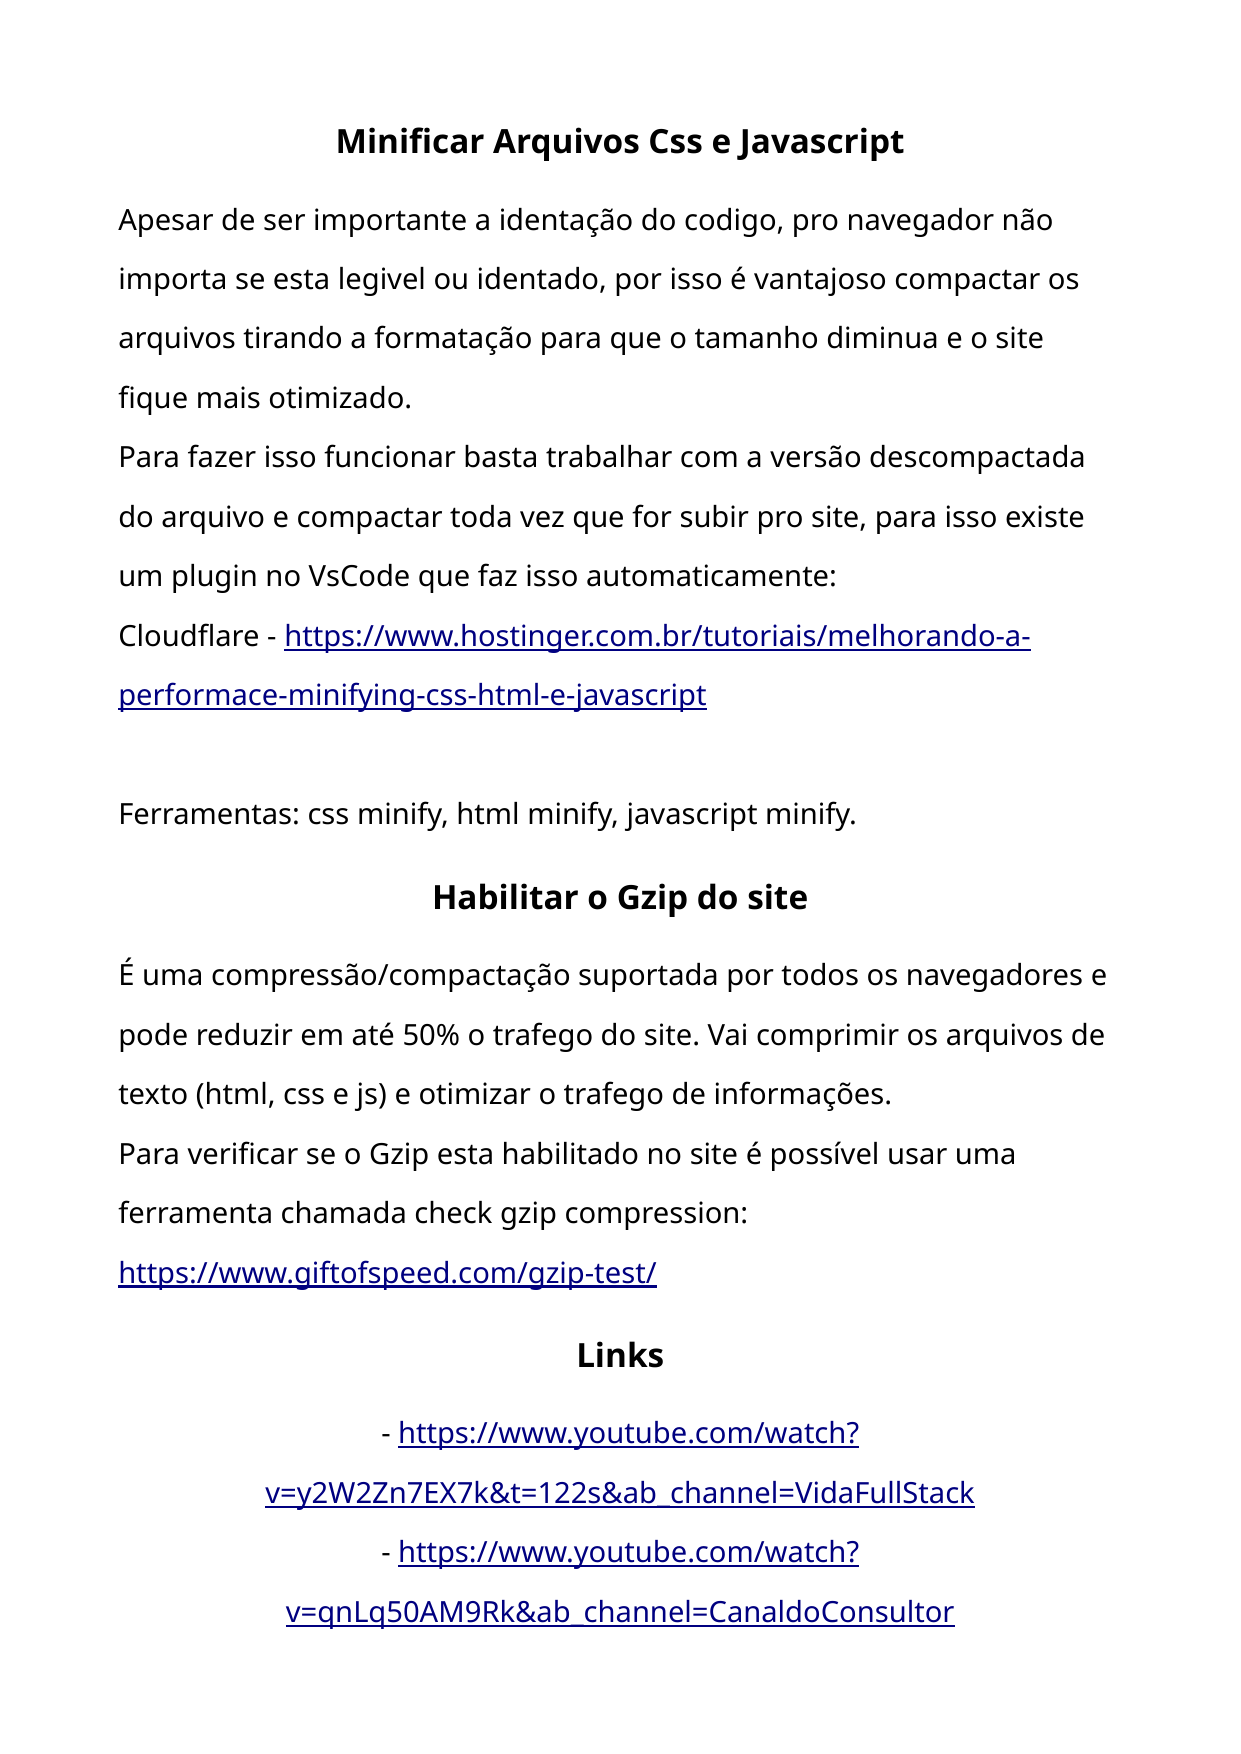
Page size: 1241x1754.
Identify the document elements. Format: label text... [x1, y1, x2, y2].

subtitle Links [118, 1332, 1122, 1378]
text Para fazer isso funcionar basta trabalhar com a versão descompactada do arquivo e compactar toda vez que for subir pro site, para isso existe um plugin no VsCode que faz isso automaticamente: [118, 437, 1122, 595]
text É uma compressão/compactação suportada por todos os navegadores e pode reduzir em até 50% o trafego do site. Vai comprimir os arquivos de texto (html, css e js) e otimizar o trafego de informações. [118, 954, 1122, 1113]
subtitle Minificar Arquivos Css e Javascript [118, 118, 1122, 163]
subtitle Habilitar o Gzip do site [118, 874, 1122, 919]
text - https://www.youtube.com/watch?v=y2W2Zn7EX7k&t=122s&ab_channel=VidaFullStack [118, 1413, 1122, 1512]
text Cloudflare - https://www.hostinger.com.br/tutoriais/melhorando-a-performace-minifying-css-html-e-javascript [118, 615, 1122, 714]
text - https://www.youtube.com/watch?v=qnLq50AM9Rk&ab_channel=CanaldoConsultor [118, 1532, 1122, 1631]
text Para verificar se o Gzip esta habilitado no site é possível usar uma ferramenta chamada check gzip compression: https://www.giftofspeed.com/gzip-test/ [118, 1133, 1122, 1292]
text Ferramentas: css minify, html minify, javascript minify. [118, 793, 1122, 833]
text Apesar de ser importante a identação do codigo, pro navegador não importa se esta legivel ou identado, por isso é vantajoso compactar os arquivos tirando a formatação para que o tamanho diminua e o site fique mais otimizado. [118, 199, 1122, 417]
